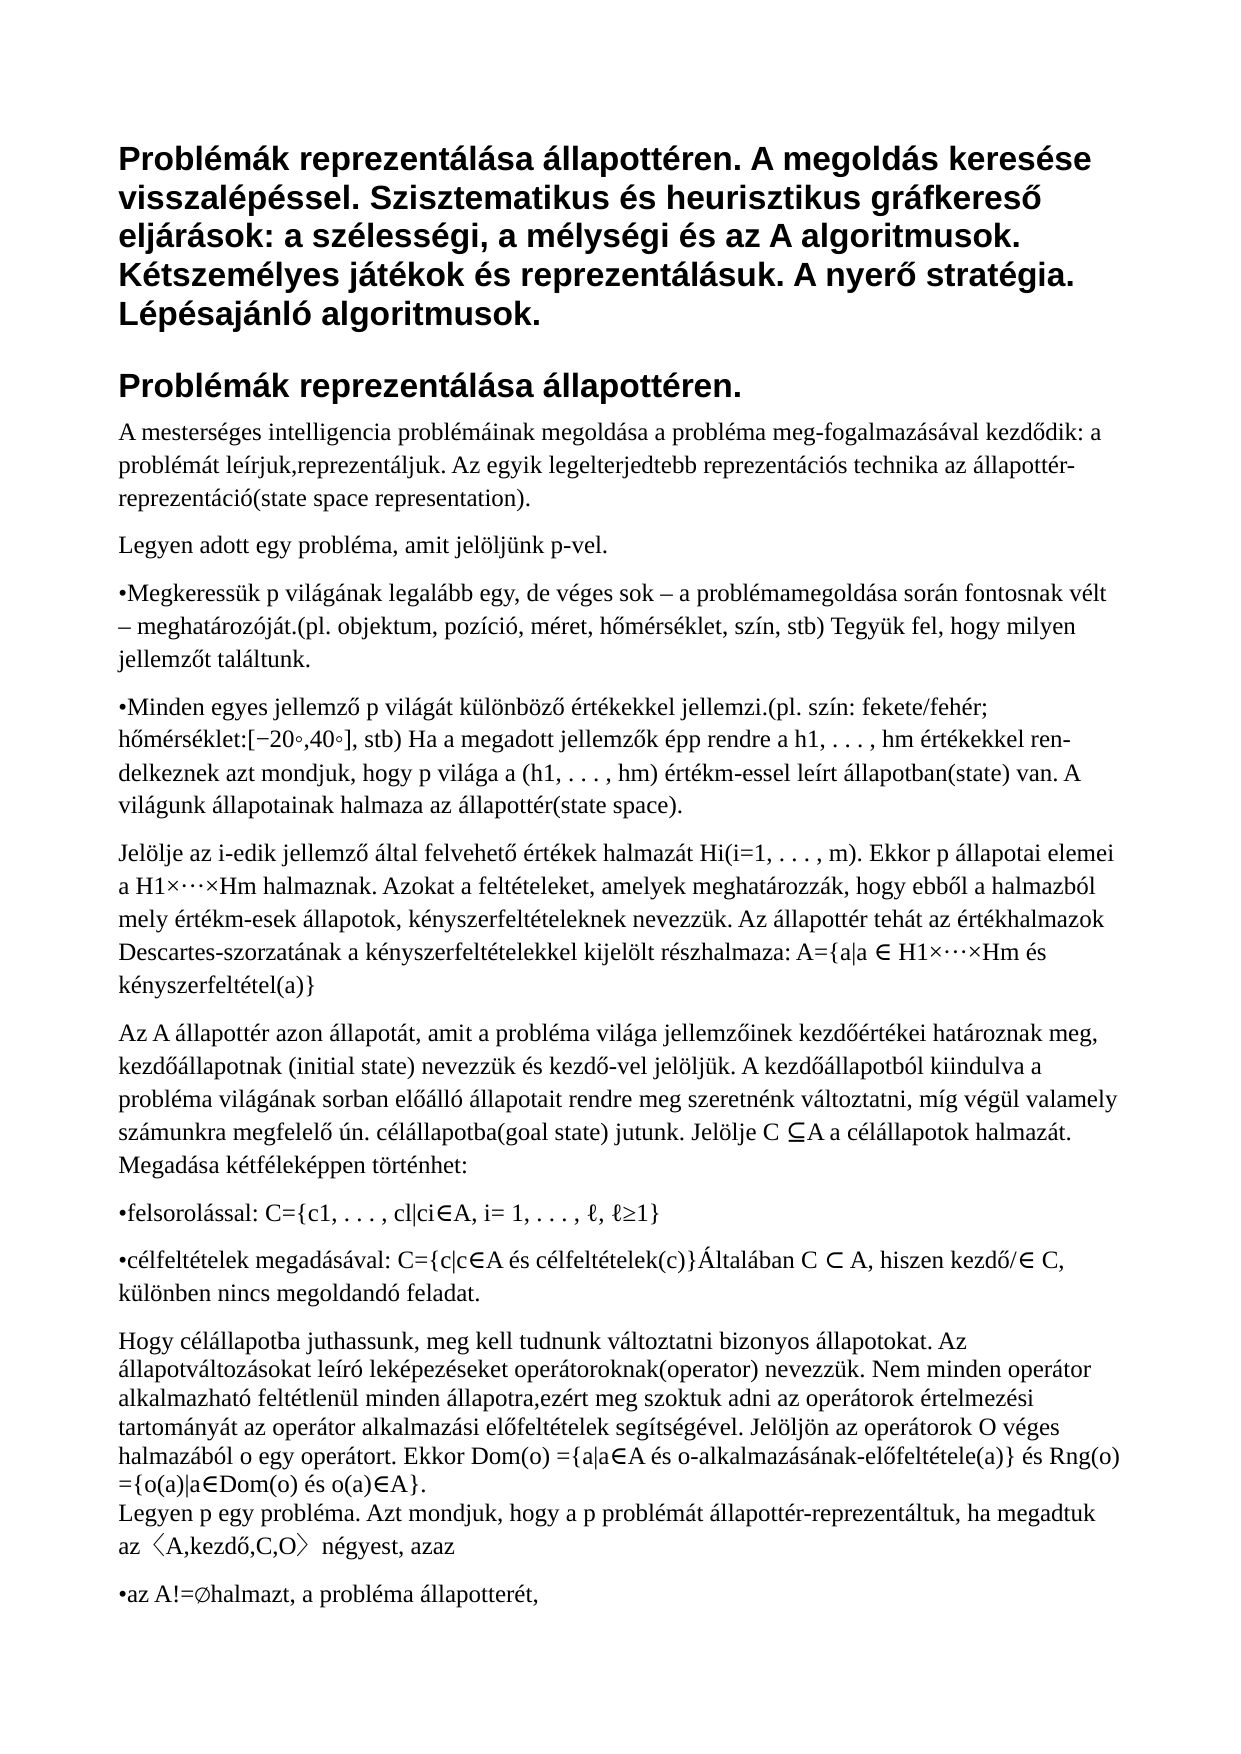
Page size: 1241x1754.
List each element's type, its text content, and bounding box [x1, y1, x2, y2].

text Az A állapottér azon állapotát, amit a probléma világa jellemzőinek kezdőértékei határoznak meg, kezdőállapotnak (initial state) nevezzük és kezdő-vel jelöljük. A kezdőállapotból kiindulva a probléma világának sorban előálló állapotait rendre meg szeretnénk változtatni, míg végül valamely számunkra megfelelő ún. célállapotba(goal state) jutunk. Jelölje C ⊆A a célállapotok halmazát. Megadása kétféleképpen történhet: [118, 1018, 1122, 1179]
text •Minden egyes jellemző p világát különböző értékekkel jellemzi.(pl. szín: fekete/fehér; hőmérséklet:[−20◦,40◦], stb) Ha a megadott jellemzők épp rendre a h1, . . . , hm értékekkel ren-delkeznek azt mondjuk, hogy p világa a (h1, . . . , hm) értékm-essel leírt állapotban(state) van. A világunk állapotainak halmaza az állapottér(state space). [118, 692, 1122, 819]
text Hogy célállapotba juthassunk, meg kell tudnunk változtatni bizonyos állapotokat. Az állapotváltozásokat leíró leképezéseket operátoroknak(operator) nevezzük. Nem minden operátor alkalmazható feltétlenül minden állapotra,ezért meg szoktuk adni az operátorok értelmezési tartományát az operátor alkalmazási előfeltételek segítségével. Jelöljön az operátorok O véges halmazából o egy operátort. Ekkor Dom(o) ={a|a∈A és o-alkalmazásának-előfeltétele(a)} és Rng(o) ={o(a)|a∈Dom(o) és o(a)∈A}. [118, 1326, 1122, 1498]
subtitle Problémák reprezentálása állapottéren. [118, 366, 1122, 404]
text Jelölje az i-edik jellemző által felvehető értékek halmazát Hi(i=1, . . . , m). Ekkor p állapotai elemei a H1×···×Hm halmaznak. Azokat a feltételeket, amelyek meghatározzák, hogy ebből a halmazból mely értékm-esek állapotok, kényszerfeltételeknek nevezzük. Az állapottér tehát az értékhalmazok Descartes-szorzatának a kényszerfeltételekkel kijelölt részhalmaza: A={a|a ∈ H1×···×Hm és kényszerfeltétel(a)} [118, 838, 1122, 999]
text •felsorolással: C={c1, . . . , cl|ci∈A, i= 1, . . . , ℓ, ℓ≥1} [118, 1198, 1122, 1226]
text Legyen p egy probléma. Azt mondjuk, hogy a p problémát állapottér-reprezentáltuk, ha megadtuk az〈A,kezdő,C,O〉négyest, azaz [118, 1498, 1122, 1560]
text •Megkeressük p világának legalább egy, de véges sok – a problémamegoldása során fontosnak vélt – meghatározóját.(pl. objektum, pozíció, méret, hőmérséklet, szín, stb) Tegyük fel, hogy milyen jellemzőt találtunk. [118, 578, 1122, 673]
text Legyen adott egy probléma, amit jelöljünk p-vel. [118, 530, 1122, 559]
text A mesterséges intelligencia problémáinak megoldása a probléma meg-fogalmazásával kezdődik: a problémát leírjuk,reprezentáljuk. Az egyik legelterjedtebb reprezentációs technika az állapottér-reprezentáció(state space representation). [118, 417, 1122, 511]
text •célfeltételek megadásával: C={c|c∈A és célfeltételek(c)}Általában C ⊂ A, hiszen kezdő/∈ C, különben nincs megoldandó feladat. [118, 1245, 1122, 1307]
text •az A!=∅halmazt, a probléma állapotterét, [118, 1579, 1122, 1608]
subtitle Problémák reprezentálása állapottéren. A megoldás keresése visszalépéssel. Szisztematikus és heurisztikus gráfkereső eljárások: a szélességi, a mélységi és az A algoritmusok. Kétszemélyes játékok és reprezentálásuk. A nyerő stratégia. Lépésajánló algoritmusok. [118, 139, 1122, 332]
